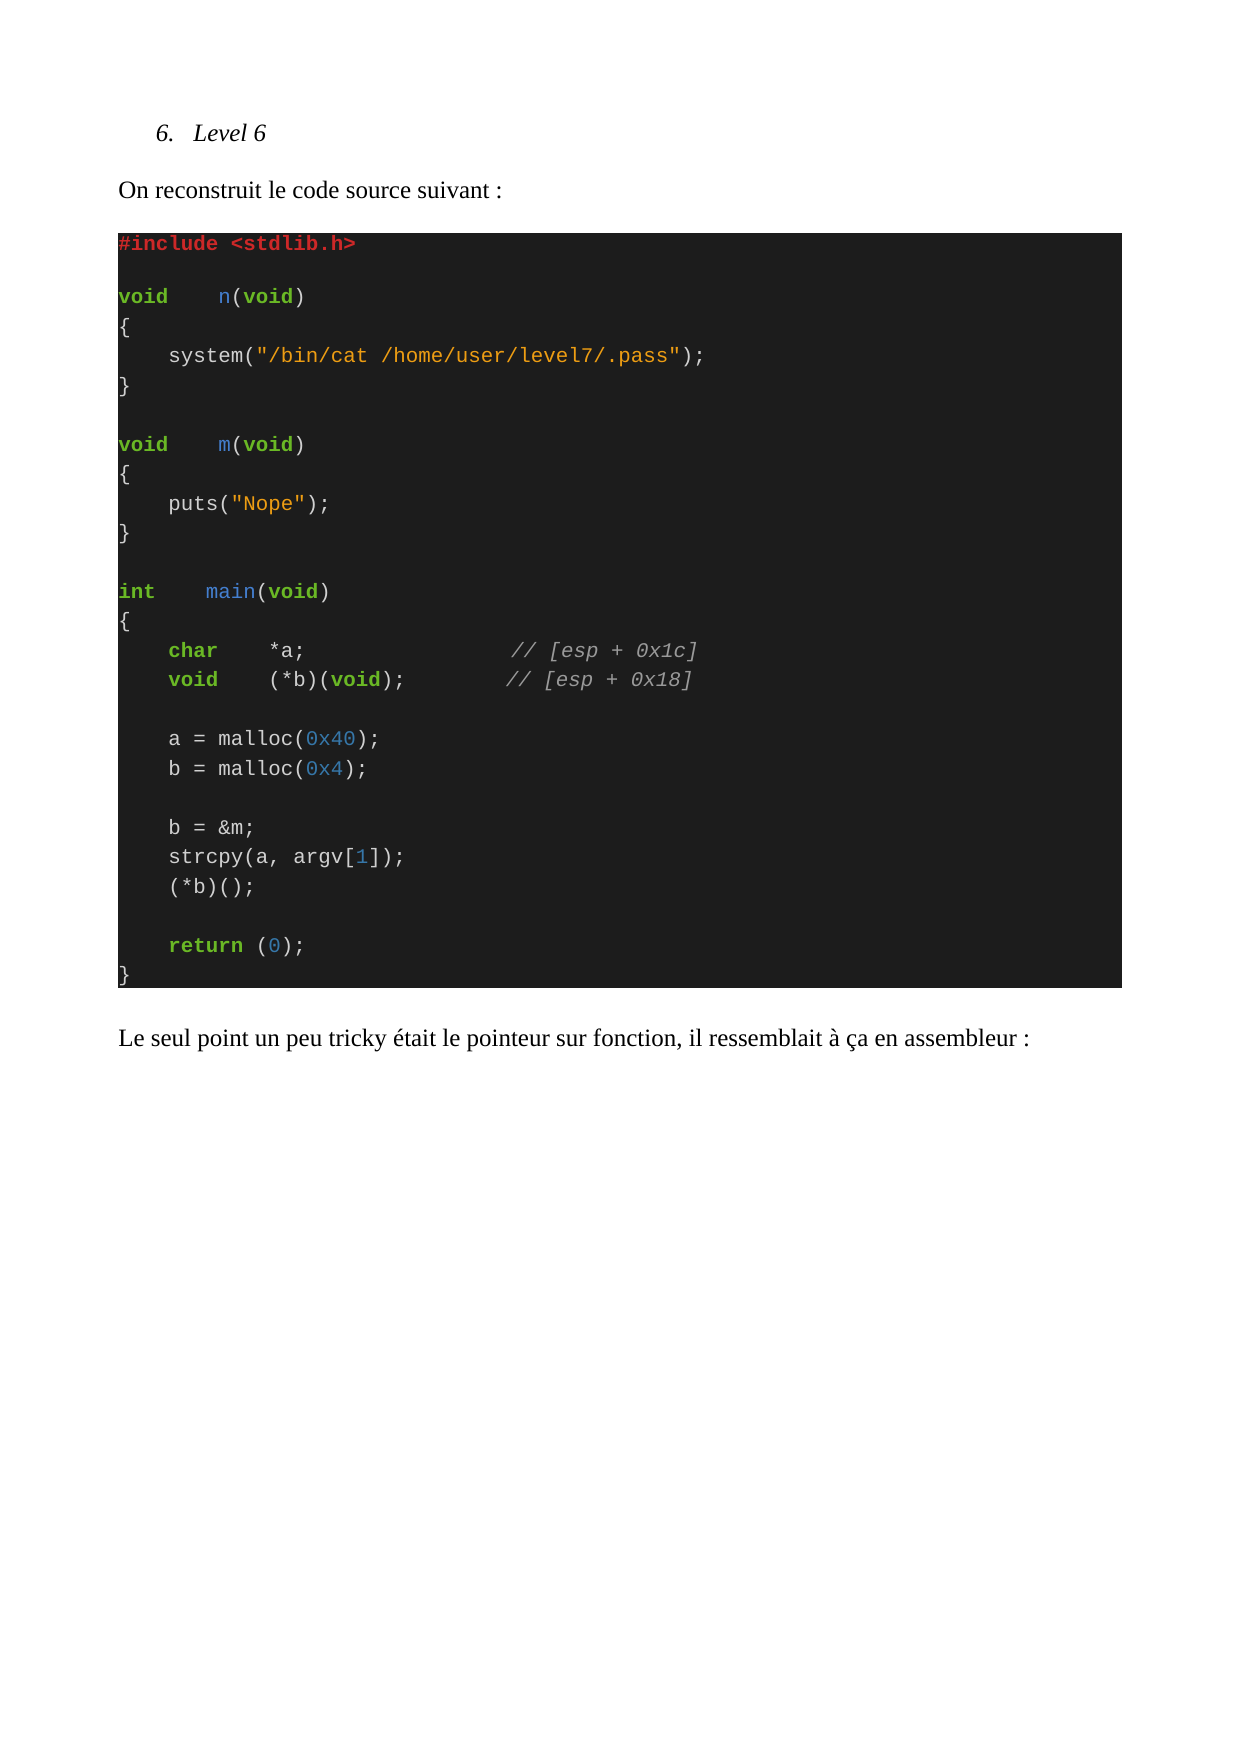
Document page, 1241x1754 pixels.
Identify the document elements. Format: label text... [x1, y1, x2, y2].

text (*b)(); [118, 876, 1122, 899]
text { [118, 316, 1122, 339]
text char *a; // [esp + 0x1c] [118, 640, 1122, 664]
text Le seul point un peu tricky était le pointeur sur fonction, il ressemblait à ça en assembleur : [118, 1023, 1122, 1052]
text } [118, 522, 1122, 546]
text void m(void) [118, 434, 1122, 457]
text puts("Nope"); [118, 493, 1122, 516]
text strcpy(a, argv[1]); [118, 846, 1122, 870]
text void n(void) [118, 286, 1122, 310]
text a = malloc(0x40); [118, 728, 1122, 752]
text } [118, 964, 1122, 988]
text #include <stdlib.h> [118, 233, 1122, 257]
text system("/bin/cat /home/user/level7/.pass"); [118, 345, 1122, 369]
text int main(void) [118, 581, 1122, 605]
list Level 6 [156, 118, 1122, 147]
text b = malloc(0x4); [118, 758, 1122, 782]
text return (0); [118, 935, 1122, 958]
text void (*b)(void); // [esp + 0x18] [118, 669, 1122, 693]
text { [118, 463, 1122, 487]
text } [118, 375, 1122, 398]
text On reconstruit le code source suivant : [118, 176, 1122, 204]
text { [118, 611, 1122, 634]
text b = &m; [118, 817, 1122, 841]
